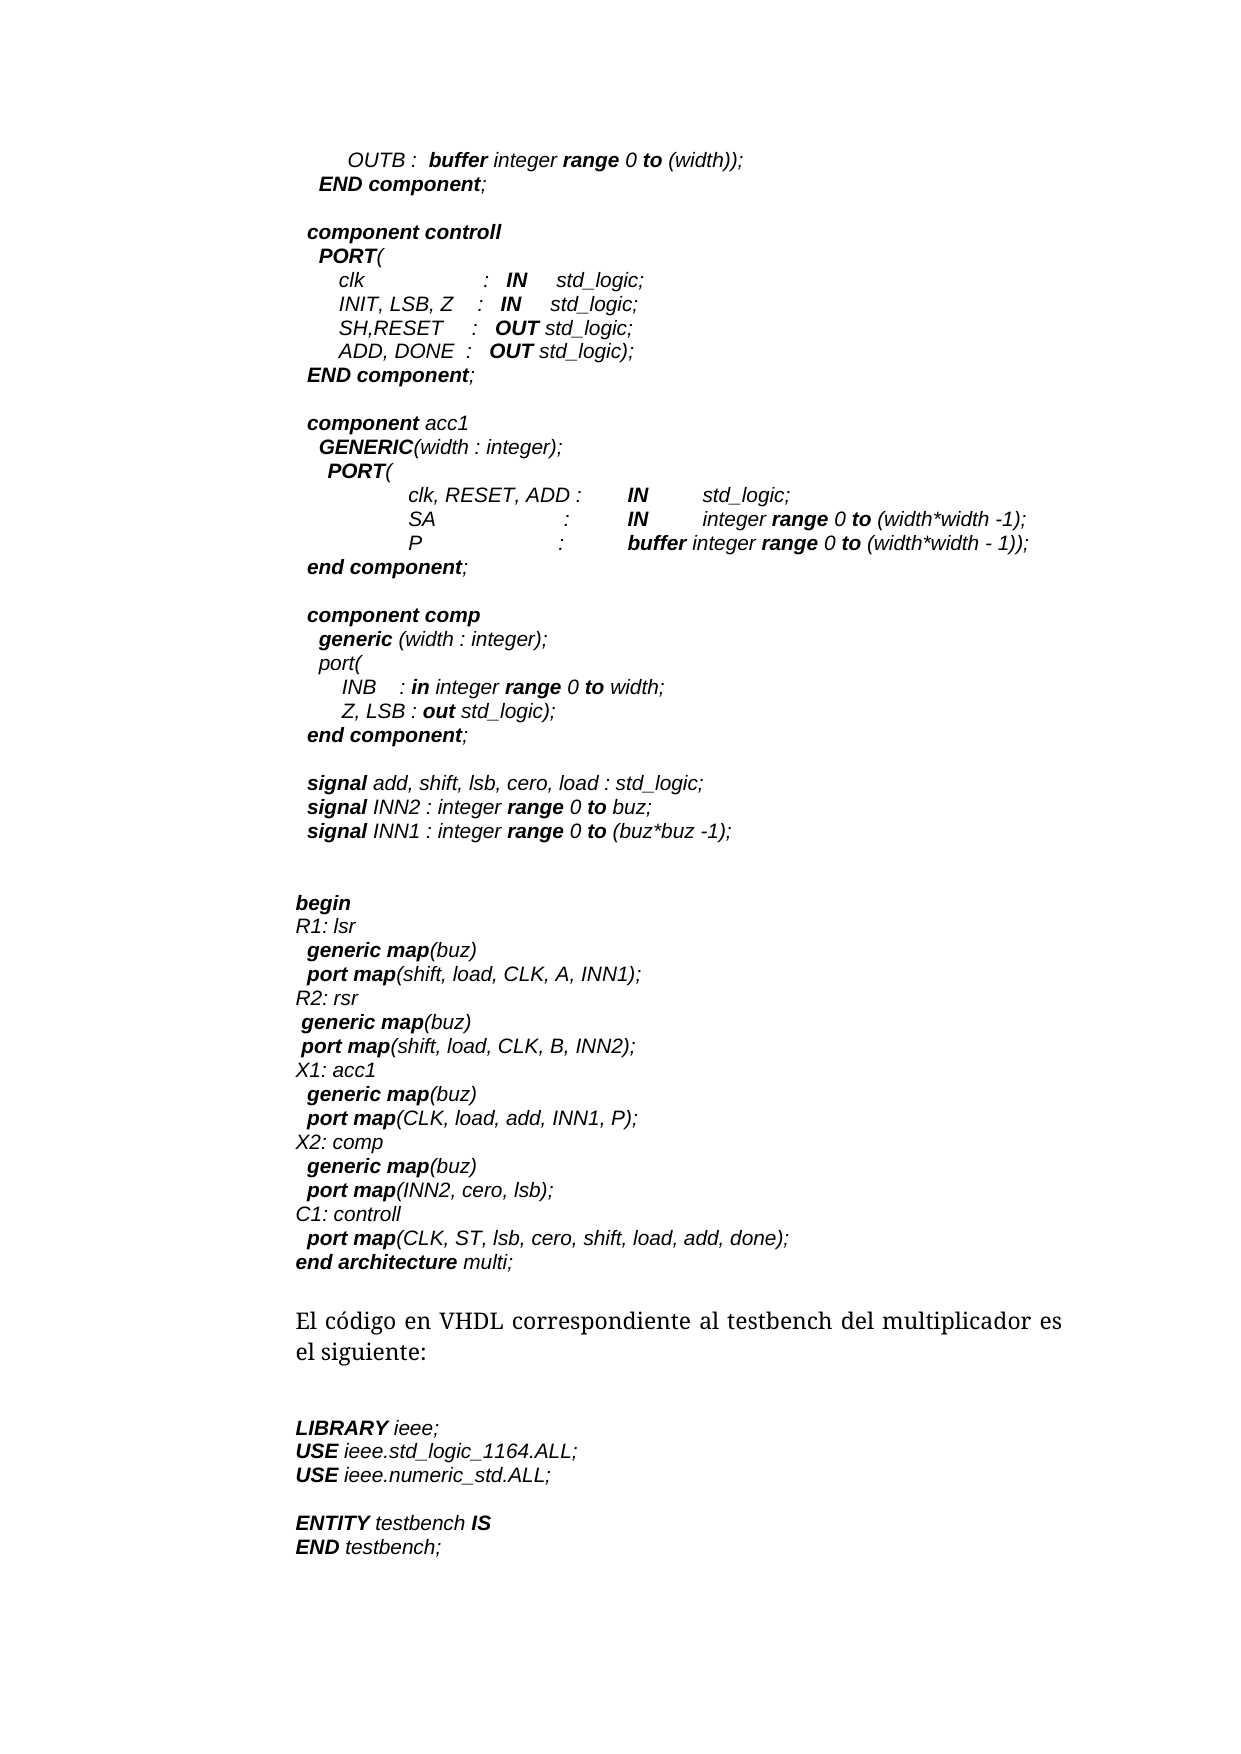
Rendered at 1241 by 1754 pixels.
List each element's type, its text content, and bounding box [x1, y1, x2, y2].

text LIBRARY ieee; [295, 1415, 1063, 1439]
text ENTITY testbench IS [295, 1511, 1063, 1535]
text END component; [295, 363, 1063, 387]
text clk : IN std_logic; [295, 267, 1063, 291]
text END component; [295, 172, 1063, 196]
text generic map(buz) [295, 1154, 1063, 1178]
text begin [295, 890, 1063, 914]
text PORT( [295, 243, 1063, 267]
text signal add, shift, lsb, cero, load : std_logic; [295, 771, 1063, 794]
text clk, RESET, ADD : IN std_logic; [295, 483, 1063, 507]
text component comp [295, 603, 1063, 627]
text end component; [295, 723, 1063, 747]
text C1: controll [295, 1202, 1063, 1226]
text El código en VHDL correspondiente al testbench del multiplicador es el siguiente: [295, 1305, 1063, 1367]
text port map(INN2, cero, lsb); [295, 1178, 1063, 1202]
text R1: lsr [295, 914, 1063, 938]
text end architecture multi; [295, 1250, 1063, 1274]
text Z, LSB : out std_logic); [295, 699, 1063, 723]
text generic map(buz) [295, 1082, 1063, 1106]
text port( [295, 651, 1063, 675]
text generic (width : integer); [295, 627, 1063, 651]
text component controll [295, 219, 1063, 243]
text SA : IN integer range 0 to (width*width -1); [295, 507, 1063, 531]
text PORT( [295, 459, 1063, 483]
text USE ieee.numeric_std.ALL; [295, 1463, 1063, 1487]
text port map(CLK, load, add, INN1, P); [295, 1106, 1063, 1130]
text generic map(buz) [295, 938, 1063, 962]
text signal INN2 : integer range 0 to buz; [295, 794, 1063, 818]
text USE ieee.std_logic_1164.ALL; [295, 1439, 1063, 1463]
text SH,RESET : OUT std_logic; [295, 315, 1063, 339]
text port map(shift, load, CLK, B, INN2); [295, 1034, 1063, 1058]
text X2: comp [295, 1130, 1063, 1154]
text P : buffer integer range 0 to (width*width - 1)); [295, 531, 1063, 555]
text GENERIC(width : integer); [295, 435, 1063, 459]
text OUTB : buffer integer range 0 to (width)); [295, 148, 1063, 172]
text R2: rsr [295, 986, 1063, 1010]
text signal INN1 : integer range 0 to (buz*buz -1); [295, 818, 1063, 842]
text end component; [295, 555, 1063, 579]
text ADD, DONE : OUT std_logic); [295, 339, 1063, 363]
text component acc1 [295, 411, 1063, 435]
text INB : in integer range 0 to width; [295, 675, 1063, 699]
text X1: acc1 [295, 1058, 1063, 1082]
text port map(CLK, ST, lsb, cero, shift, load, add, done); [295, 1226, 1063, 1250]
text generic map(buz) [295, 1010, 1063, 1034]
text END testbench; [295, 1535, 1063, 1559]
text port map(shift, load, CLK, A, INN1); [295, 962, 1063, 986]
text INIT, LSB, Z : IN std_logic; [295, 291, 1063, 315]
